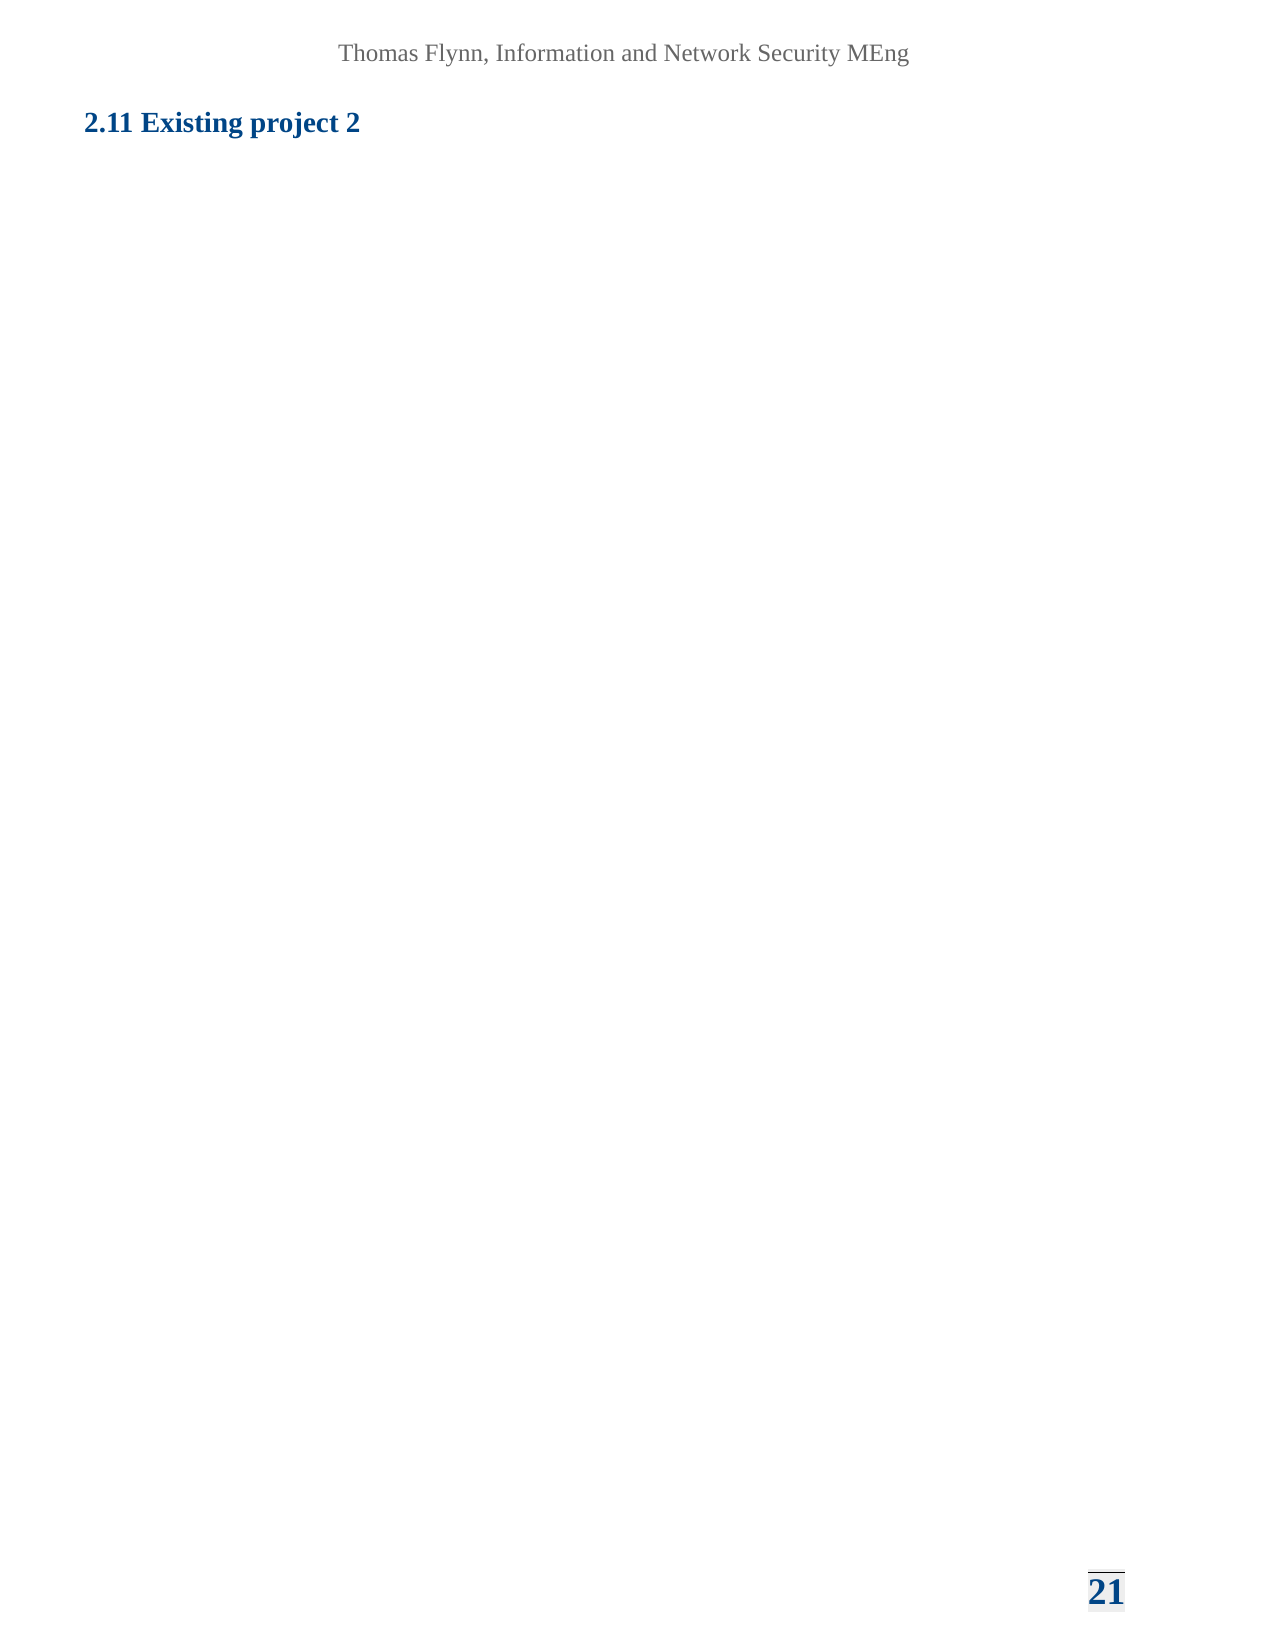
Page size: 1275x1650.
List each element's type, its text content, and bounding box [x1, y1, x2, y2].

subtitle 2.11 Existing project 2 [81, 105, 1125, 138]
